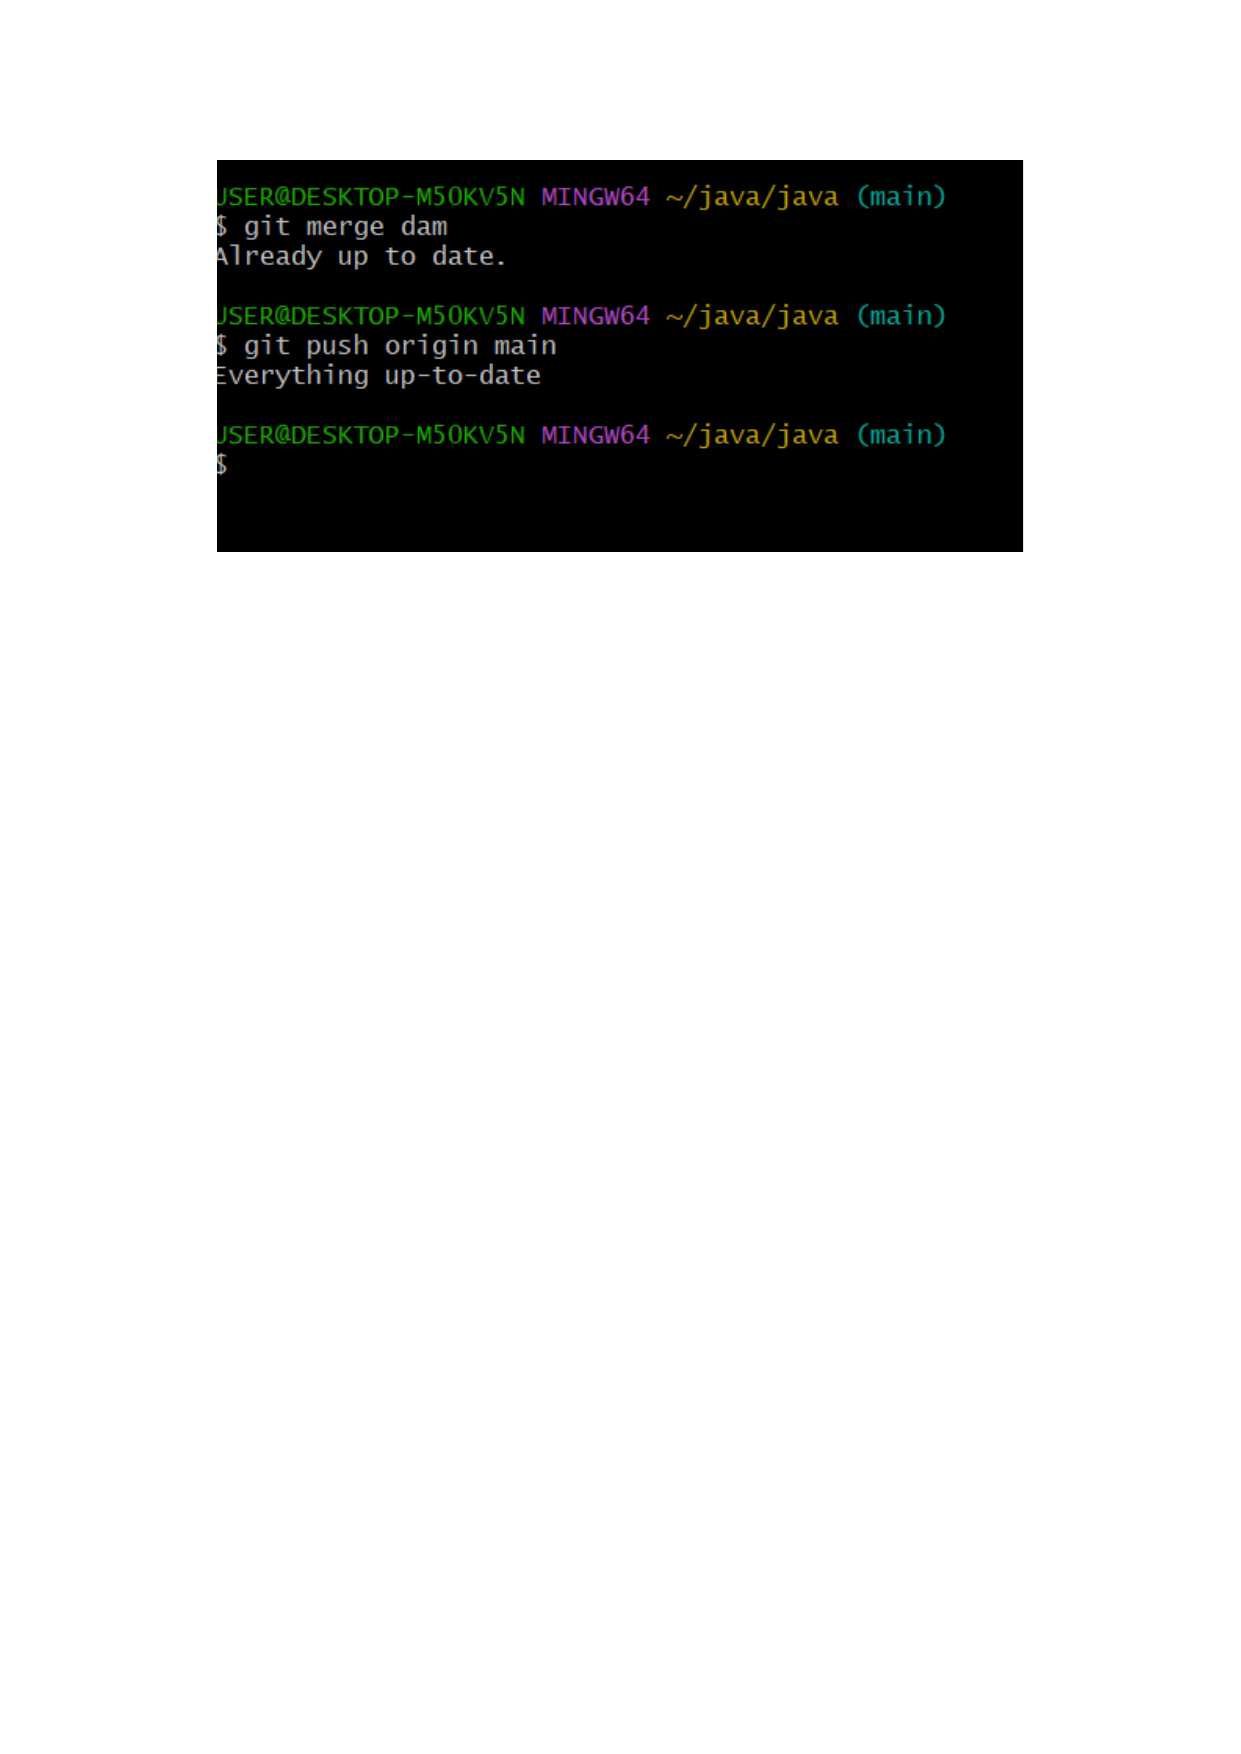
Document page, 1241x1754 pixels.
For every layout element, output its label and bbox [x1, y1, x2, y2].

picture [217, 160, 1024, 552]
